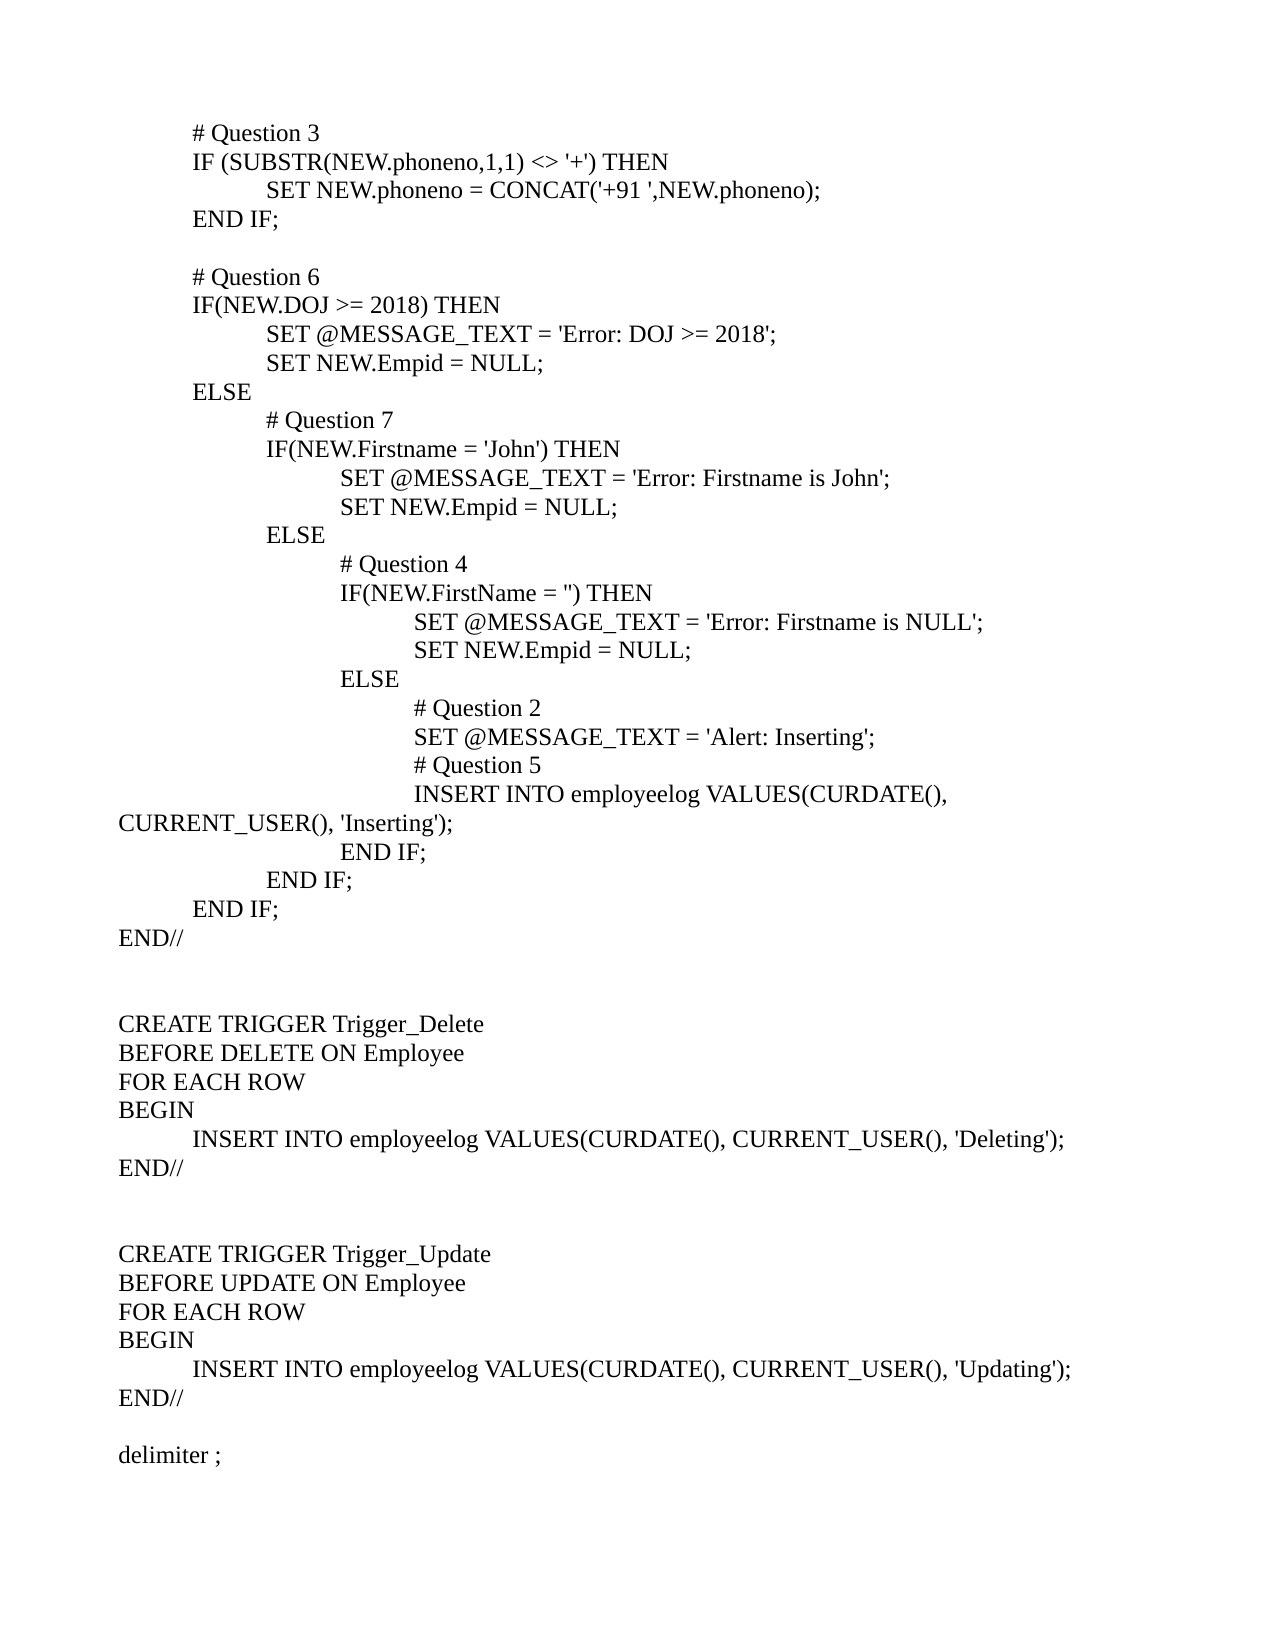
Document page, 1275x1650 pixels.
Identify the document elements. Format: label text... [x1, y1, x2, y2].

text SET NEW.phoneno = CONCAT('+91 ',NEW.phoneno); [118, 176, 1157, 204]
text END IF; [118, 894, 1157, 923]
text INSERT INTO employeelog VALUES(CURDATE(), CURRENT_USER(), 'Updating'); [118, 1354, 1157, 1383]
text END IF; [118, 866, 1157, 894]
text FOR EACH ROW [118, 1297, 1157, 1326]
text # Question 7 [118, 406, 1157, 434]
text ELSE [118, 377, 1157, 406]
text ELSE [118, 664, 1157, 693]
text SET NEW.Empid = NULL; [118, 636, 1157, 664]
text FOR EACH ROW [118, 1067, 1157, 1096]
text # Question 3 [118, 118, 1157, 147]
text CREATE TRIGGER Trigger_Delete [118, 1009, 1157, 1038]
text SET @MESSAGE_TEXT = 'Error: DOJ >= 2018'; [118, 319, 1157, 348]
text # Question 6 [118, 262, 1157, 291]
text # Question 2 [118, 693, 1157, 722]
text END IF; [118, 837, 1157, 866]
text # Question 5 [118, 751, 1157, 779]
text END// [118, 1153, 1157, 1182]
text BEGIN [118, 1096, 1157, 1124]
text # Question 4 [118, 549, 1157, 578]
text IF(NEW.DOJ >= 2018) THEN [118, 291, 1157, 319]
text SET @MESSAGE_TEXT = 'Alert: Inserting'; [118, 722, 1157, 751]
text IF (SUBSTR(NEW.phoneno,1,1) <> '+') THEN [118, 147, 1157, 176]
text END// [118, 923, 1157, 952]
text END IF; [118, 204, 1157, 233]
text INSERT INTO employeelog VALUES(CURDATE(), CURRENT_USER(), 'Inserting'); [118, 779, 1157, 837]
text SET @MESSAGE_TEXT = 'Error: Firstname is John'; [118, 463, 1157, 492]
text IF(NEW.FirstName = '') THEN [118, 578, 1157, 607]
text delimiter ; [118, 1441, 1157, 1469]
text BEFORE UPDATE ON Employee [118, 1268, 1157, 1297]
text CREATE TRIGGER Trigger_Update [118, 1239, 1157, 1268]
text IF(NEW.Firstname = 'John') THEN [118, 434, 1157, 463]
text ELSE [118, 521, 1157, 549]
text BEGIN [118, 1326, 1157, 1354]
text BEFORE DELETE ON Employee [118, 1038, 1157, 1067]
text SET @MESSAGE_TEXT = 'Error: Firstname is NULL'; [118, 607, 1157, 636]
text SET NEW.Empid = NULL; [118, 492, 1157, 521]
text INSERT INTO employeelog VALUES(CURDATE(), CURRENT_USER(), 'Deleting'); [118, 1124, 1157, 1153]
text END// [118, 1383, 1157, 1412]
text SET NEW.Empid = NULL; [118, 348, 1157, 377]
